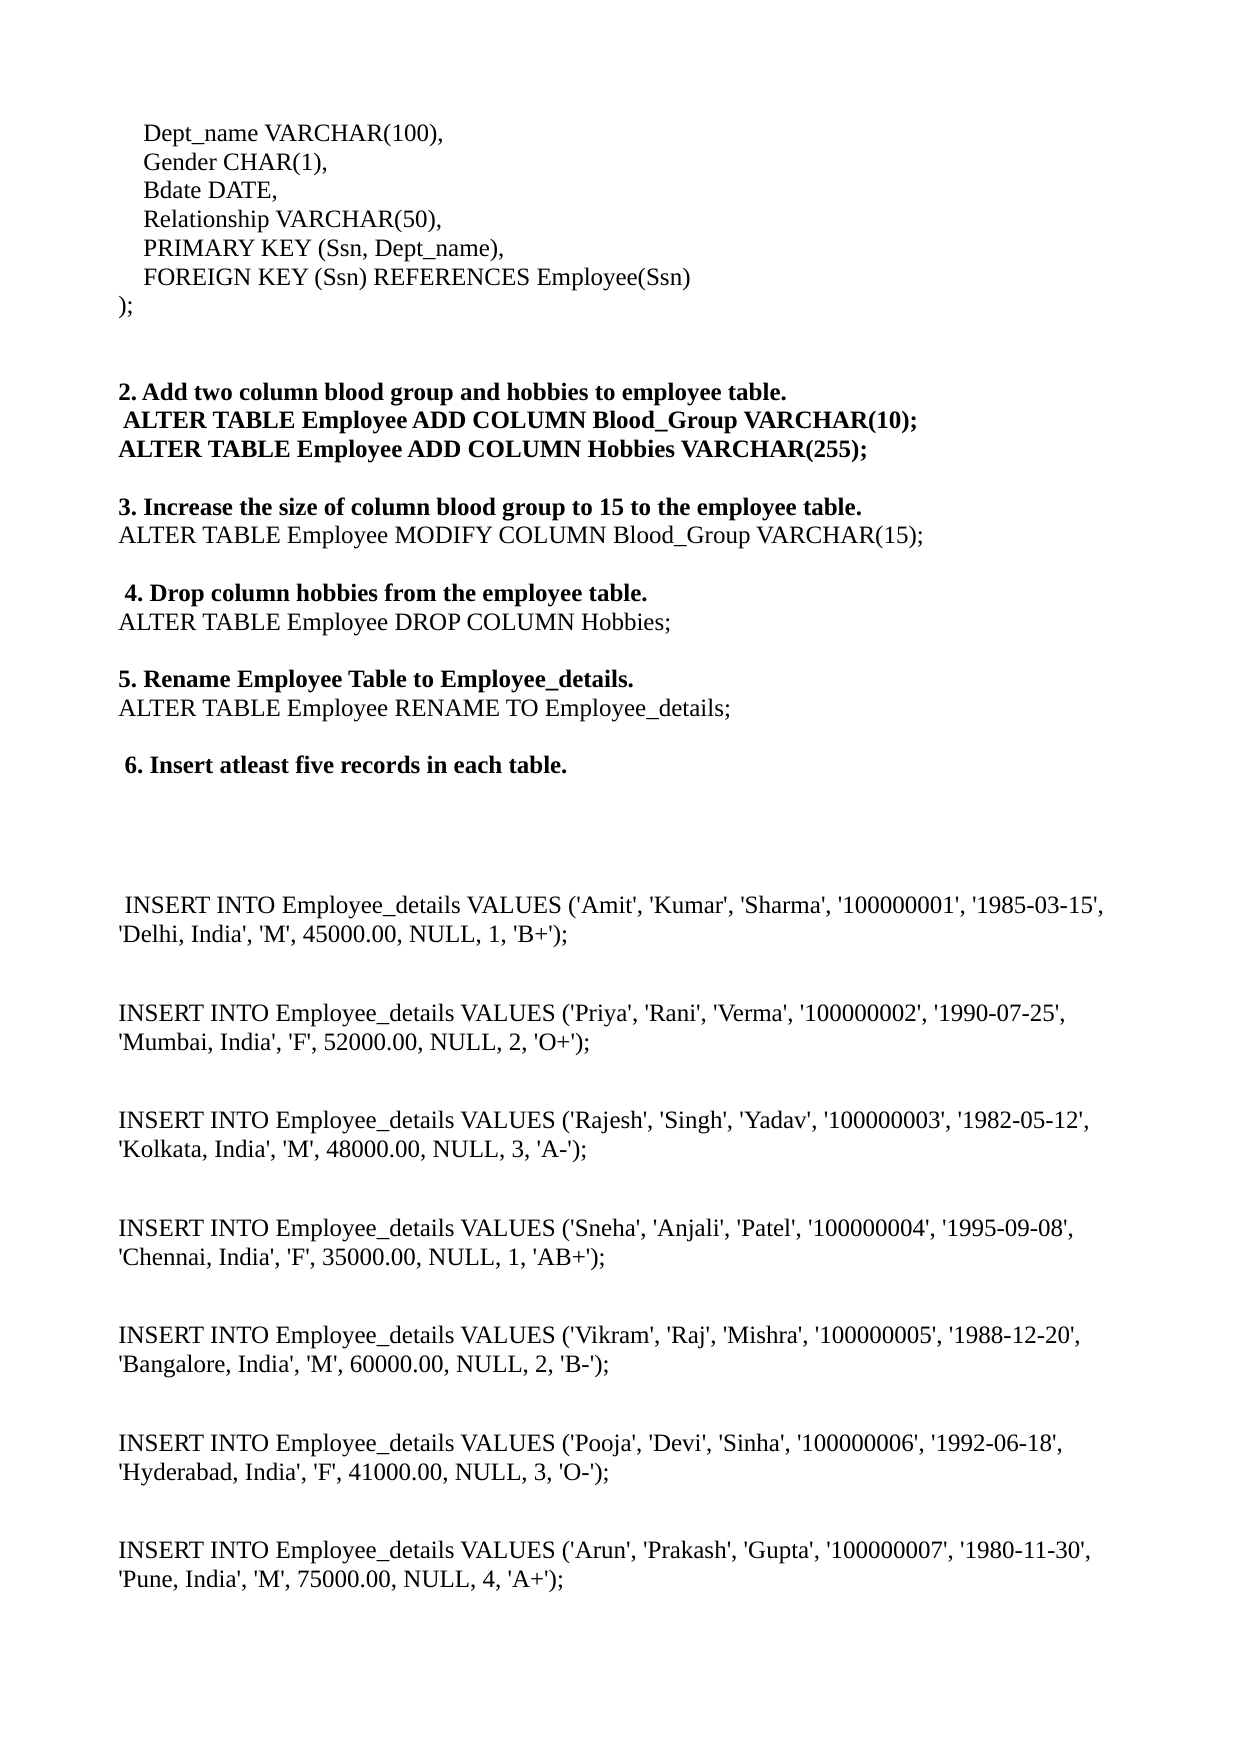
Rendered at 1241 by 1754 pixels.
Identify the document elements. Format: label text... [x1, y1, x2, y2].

text Relationship VARCHAR(50), [118, 204, 1122, 233]
text ALTER TABLE Employee ADD COLUMN Blood_Group VARCHAR(10); [118, 406, 1122, 434]
text FOREIGN KEY (Ssn) REFERENCES Employee(Ssn) [118, 262, 1122, 291]
text ALTER TABLE Employee DROP COLUMN Hobbies; [118, 607, 1122, 636]
text PRIMARY KEY (Ssn, Dept_name), [118, 233, 1122, 262]
text INSERT INTO Employee_details VALUES ('Rajesh', 'Singh', 'Yadav', '100000003', '1982-05-12', 'Kolkata, India', 'M', 48000.00, NULL, 3, 'A-'); [118, 1106, 1122, 1163]
text ALTER TABLE Employee MODIFY COLUMN Blood_Group VARCHAR(15); [118, 521, 1122, 549]
text INSERT INTO Employee_details VALUES ('Sneha', 'Anjali', 'Patel', '100000004', '1995-09-08', 'Chennai, India', 'F', 35000.00, NULL, 1, 'AB+'); [118, 1213, 1122, 1271]
text ); [118, 291, 1122, 319]
text Dept_name VARCHAR(100), [118, 118, 1122, 147]
text 4. Drop column hobbies from the employee table. [118, 578, 1122, 607]
text Gender CHAR(1), [118, 147, 1122, 176]
text 2. Add two column blood group and hobbies to employee table. [118, 377, 1122, 406]
text INSERT INTO Employee_details VALUES ('Priya', 'Rani', 'Verma', '100000002', '1990-07-25', 'Mumbai, India', 'F', 52000.00, NULL, 2, 'O+'); [118, 998, 1122, 1056]
text 3. Increase the size of column blood group to 15 to the employee table. [118, 492, 1122, 521]
text 6. Insert atleast five records in each table. [118, 751, 1122, 779]
text Bdate DATE, [118, 176, 1122, 204]
text INSERT INTO Employee_details VALUES ('Pooja', 'Devi', 'Sinha', '100000006', '1992-06-18', 'Hyderabad, India', 'F', 41000.00, NULL, 3, 'O-'); [118, 1428, 1122, 1486]
text ALTER TABLE Employee RENAME TO Employee_details; [118, 693, 1122, 722]
text INSERT INTO Employee_details VALUES ('Vikram', 'Raj', 'Mishra', '100000005', '1988-12-20', 'Bangalore, India', 'M', 60000.00, NULL, 2, 'B-'); [118, 1321, 1122, 1378]
text INSERT INTO Employee_details VALUES ('Arun', 'Prakash', 'Gupta', '100000007', '1980-11-30', 'Pune, India', 'M', 75000.00, NULL, 4, 'A+'); [118, 1536, 1122, 1593]
text INSERT INTO Employee_details VALUES ('Amit', 'Kumar', 'Sharma', '100000001', '1985-03-15', 'Delhi, India', 'M', 45000.00, NULL, 1, 'B+'); [118, 891, 1122, 948]
text 5. Rename Employee Table to Employee_details. [118, 664, 1122, 693]
text ALTER TABLE Employee ADD COLUMN Hobbies VARCHAR(255); [118, 434, 1122, 463]
